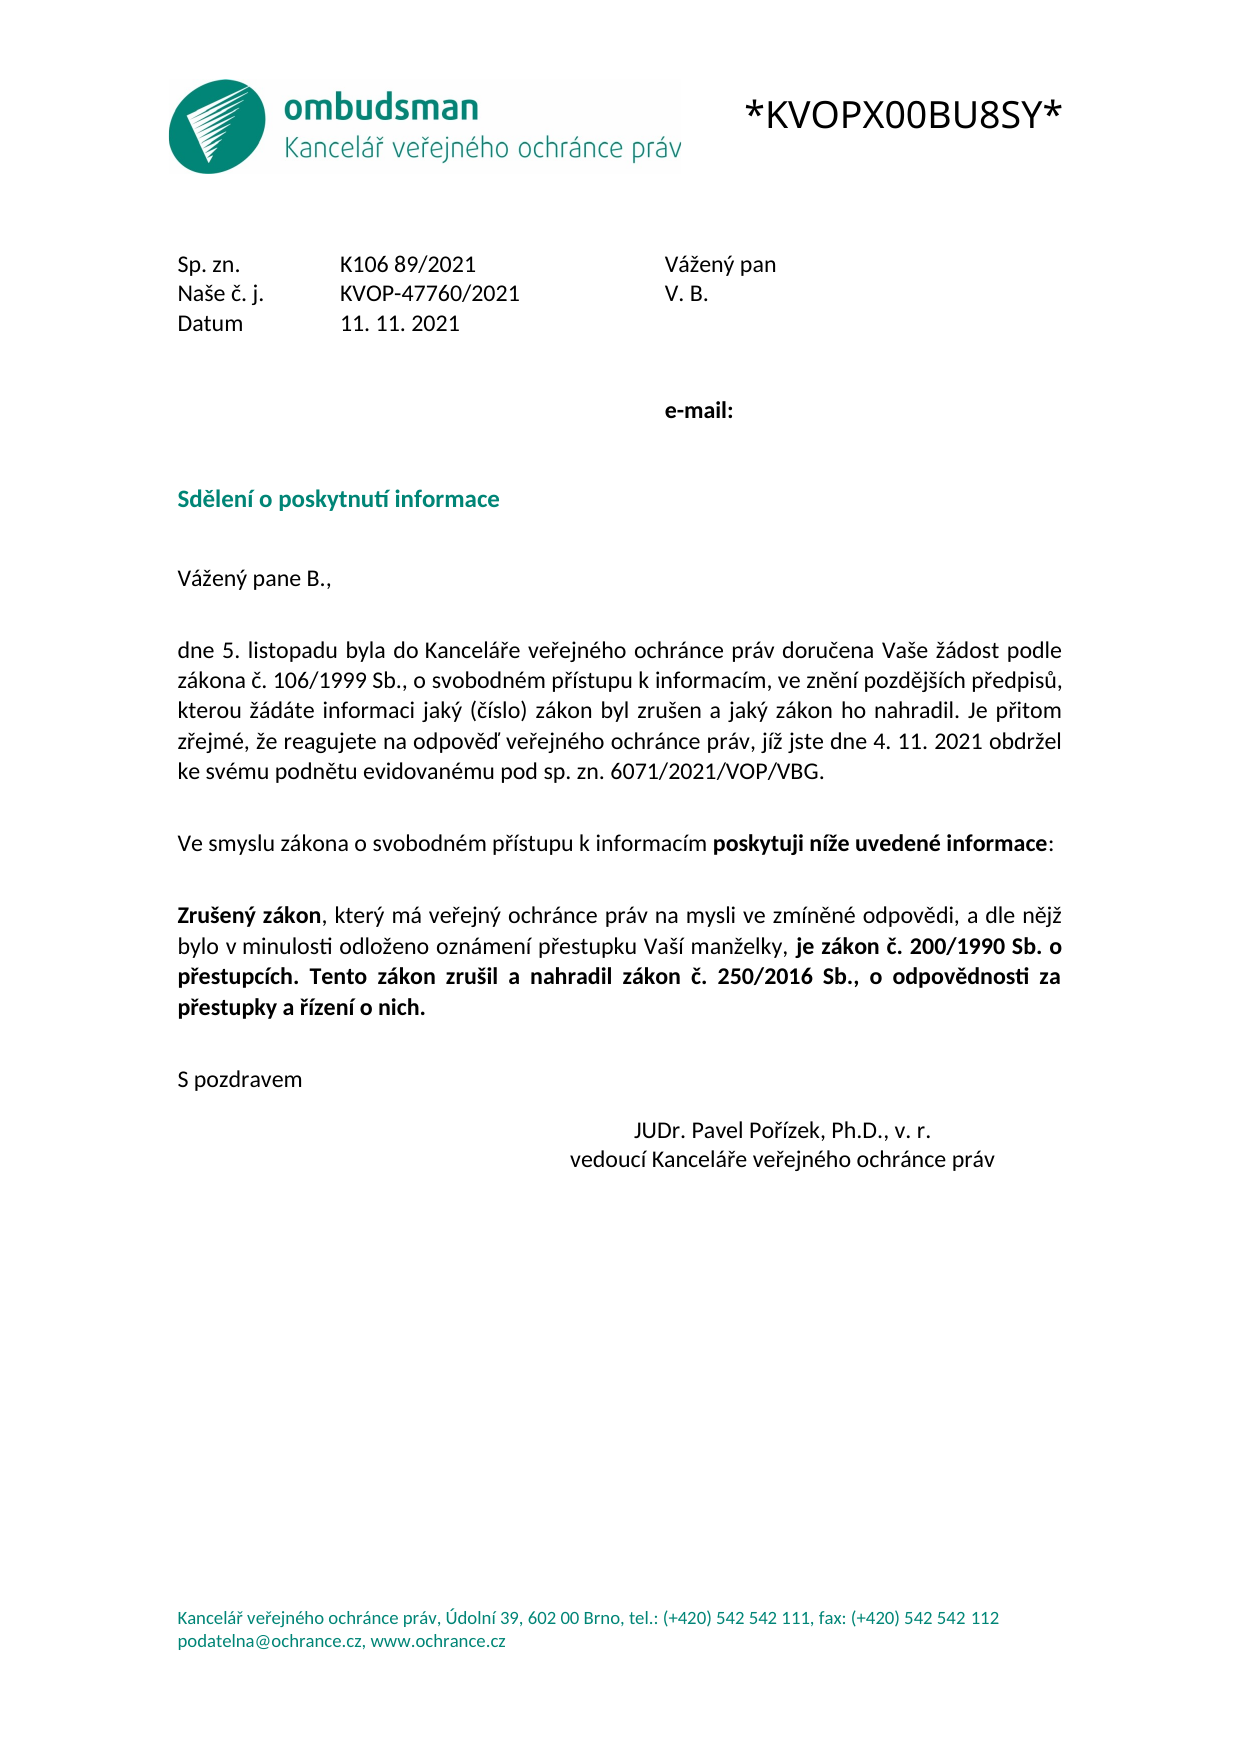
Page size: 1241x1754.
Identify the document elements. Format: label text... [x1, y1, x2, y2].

table_header Sp. zn. Naše č. j. Datum [177, 191, 340, 483]
subtitle Sdělení o poskytnutí informace [177, 483, 1063, 514]
table_header Vážený pan V. B. e-mail: [665, 191, 1085, 483]
text Vážený pane B., [177, 563, 1063, 592]
text Zrušený zákon, který má veřejný ochránce práv na mysli ve zmíněné odpovědi, a dle nějž bylo v minulosti odloženo oznámení přestupku Vaší manželky, je zákon č. 200/1990 Sb. o přestupcích. Tento zákon zrušil a nahradil zákon č. 250/2016 Sb., o odpovědnosti za přestupky a řízení o nich. [177, 901, 1063, 1021]
text Ve smyslu zákona o svobodném přístupu k informacím poskytuji níže uvedené informace: [177, 828, 1063, 858]
text S pozdravem [177, 1064, 1063, 1093]
text vedoucí Kanceláře veřejného ochránce práv [502, 1144, 1063, 1174]
text dne 5. listopadu byla do Kanceláře veřejného ochránce práv doručena Vaše žádost podle zákona č. 106/1999 Sb., o svobodném přístupu k informacím, ve znění pozdějších předpisů, kterou žádáte informaci jaký (číslo) zákon byl zrušen a jaký zákon ho nahradil. Je přitom zřejmé, že reagujete na odpověď veřejného ochránce práv, jíž jste dne 4. 11. 2021 obdržel ke svému podnětu evidovanému pod sp. zn. 6071/2021/VOP/VBG. [177, 635, 1063, 786]
table_header K106 89/2021 KVOP-47760/2021 11. 11. 2021 [340, 191, 664, 483]
text JUDr. Pavel Pořízek, Ph.D., v. r. [502, 1115, 1063, 1144]
